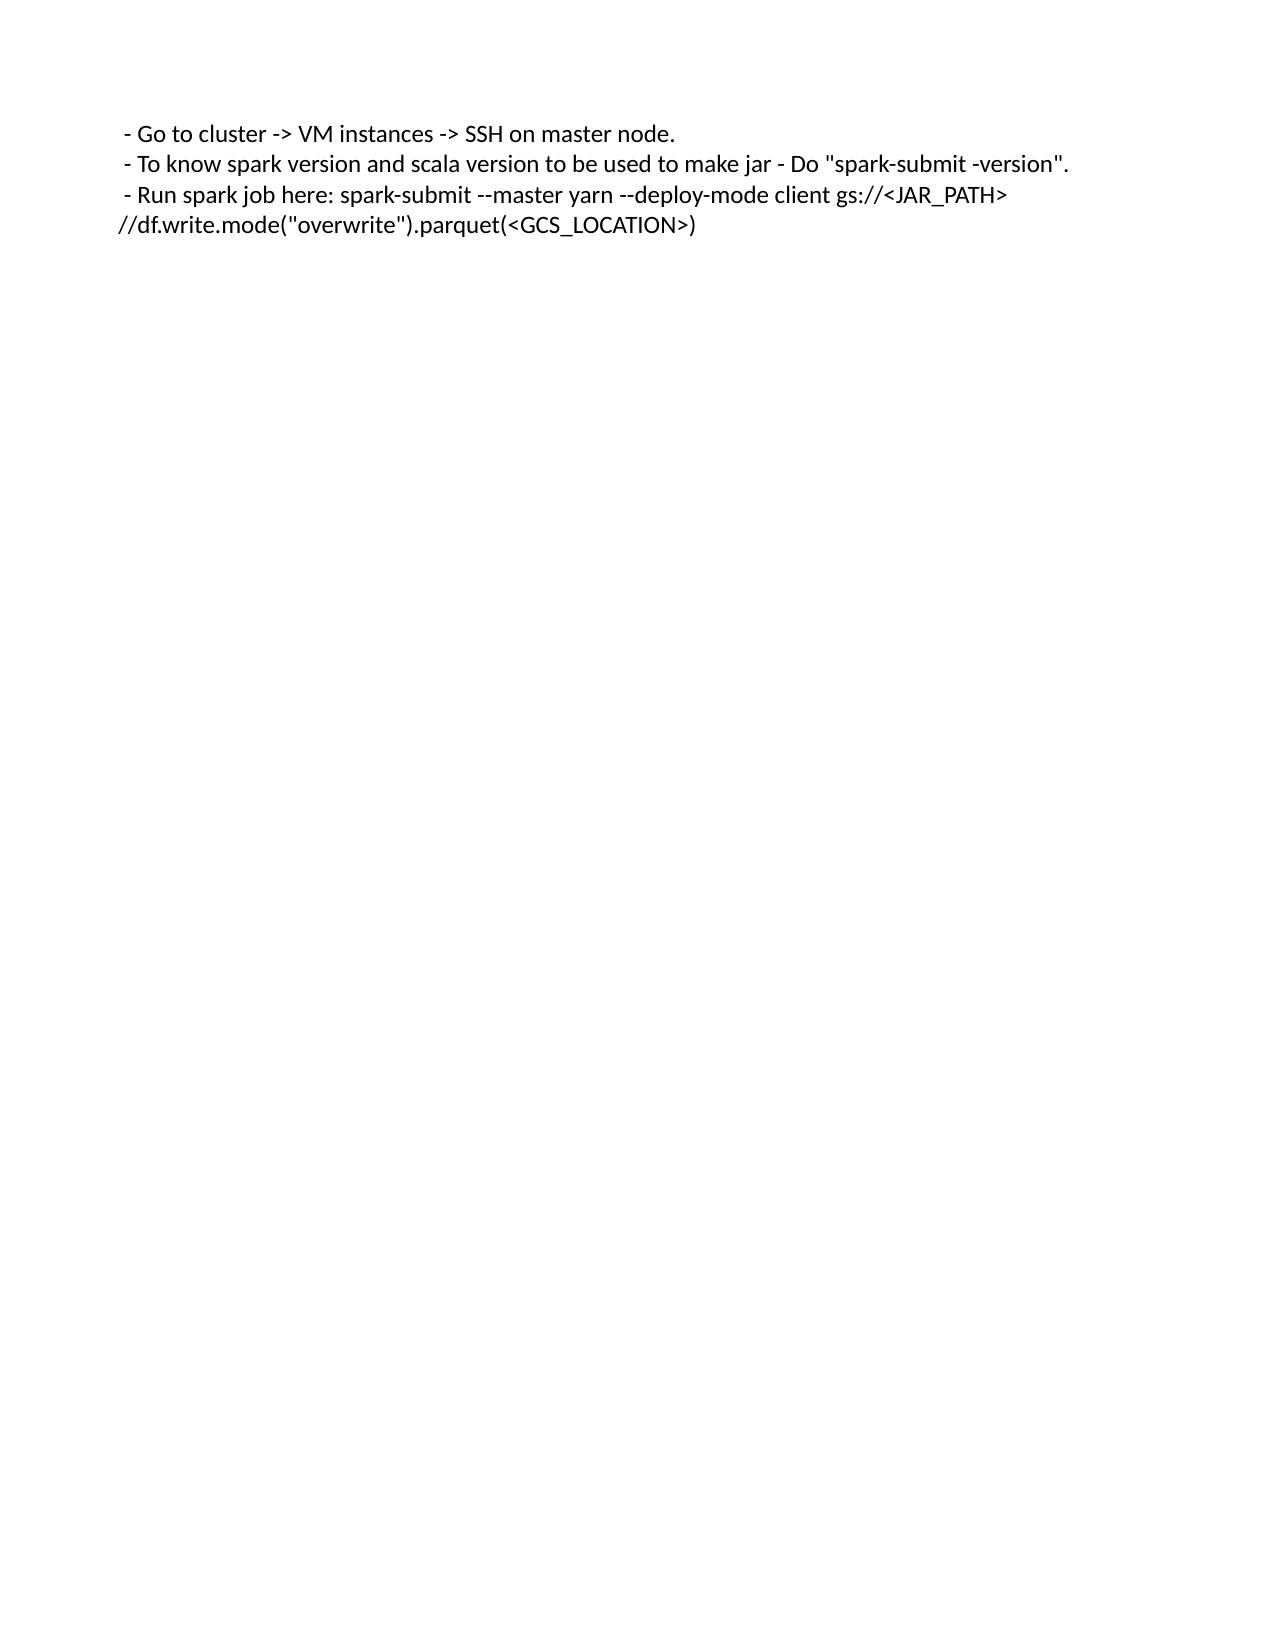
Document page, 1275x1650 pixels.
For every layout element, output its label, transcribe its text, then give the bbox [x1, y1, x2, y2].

text - To know spark version and scala version to be used to make jar - Do "spark-submit -version". [118, 149, 1157, 179]
text - Run spark job here: spark-submit --master yarn --deploy-mode client gs://<JAR_PATH> //df.write.mode("overwrite").parquet(<GCS_LOCATION>) [118, 179, 1157, 240]
text - Go to cluster -> VM instances -> SSH on master node. [118, 118, 1157, 149]
